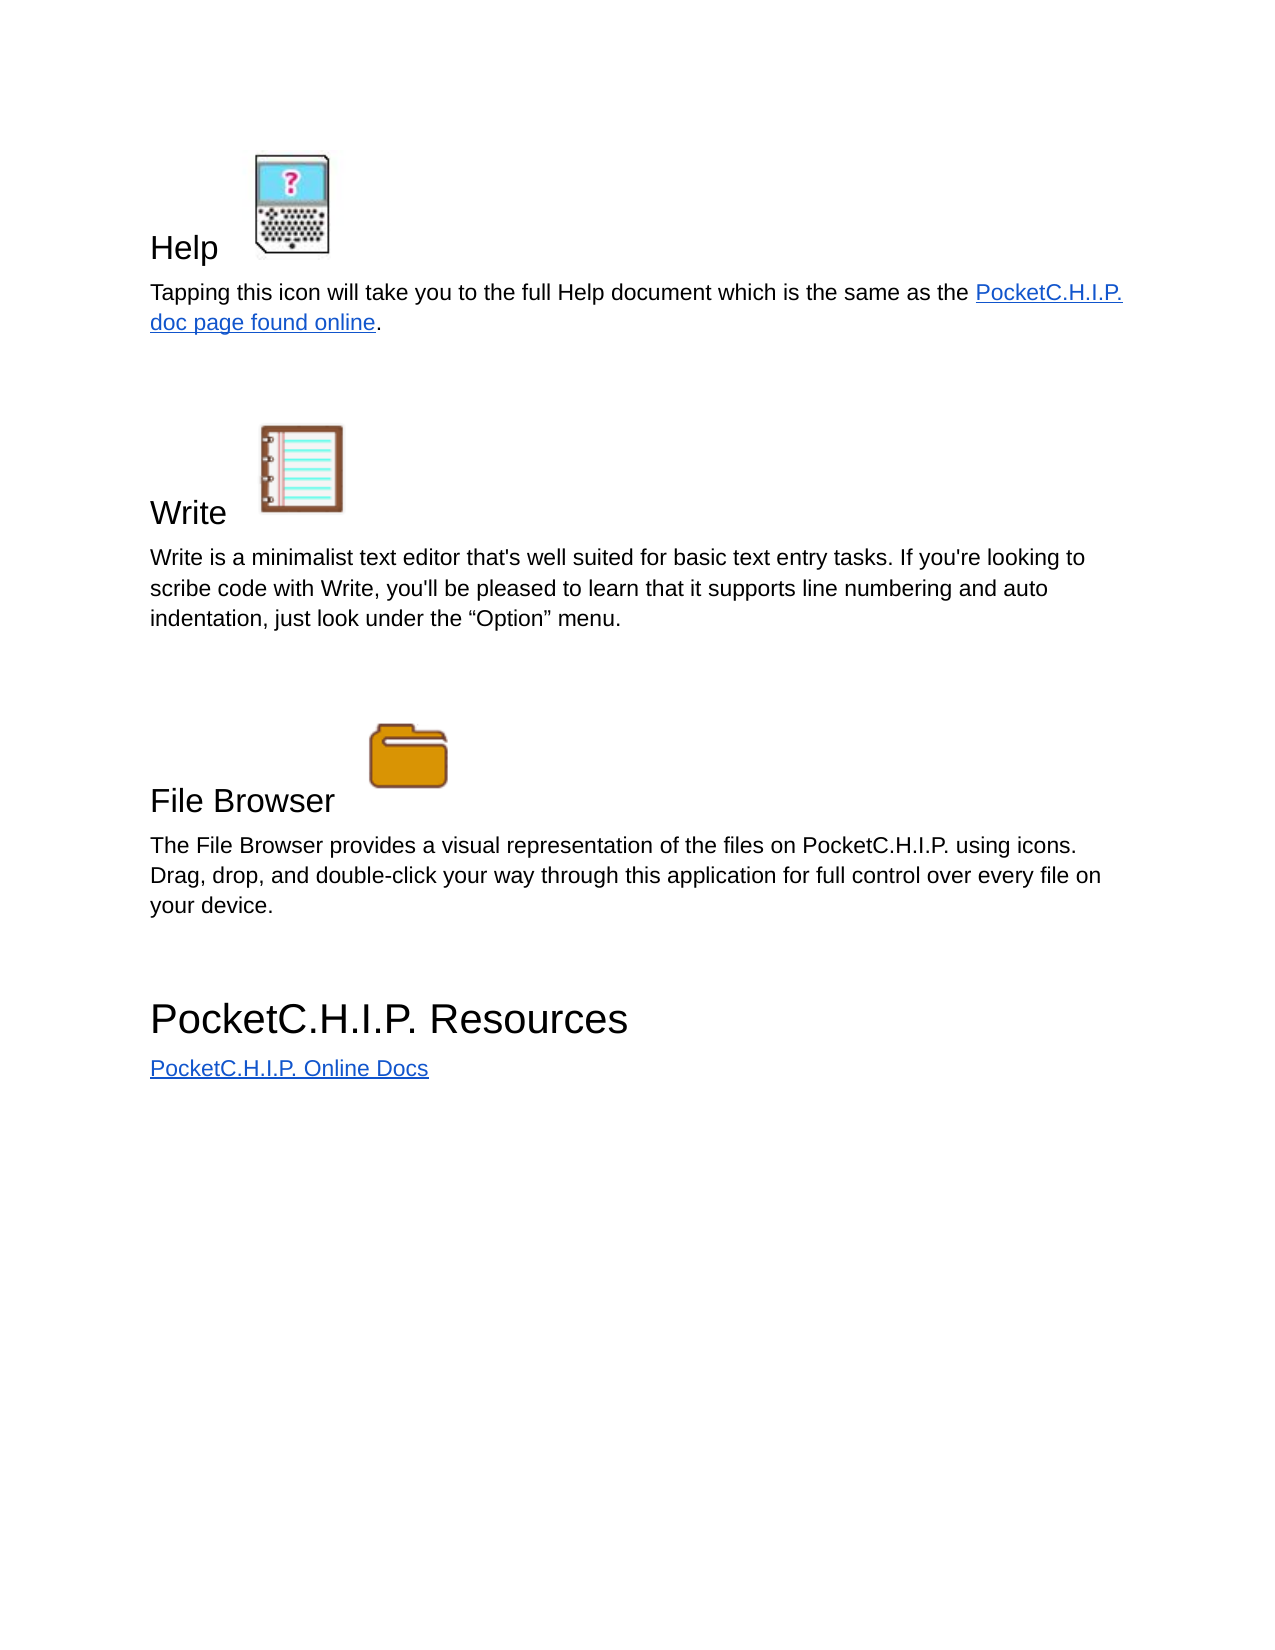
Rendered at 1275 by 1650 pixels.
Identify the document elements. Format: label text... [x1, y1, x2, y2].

picture [335, 702, 484, 812]
text PocketC.H.I.P. Online Docs [150, 1054, 1125, 1081]
subtitle Write [150, 415, 1125, 532]
subtitle PocketC.H.I.P. Resources [150, 994, 1125, 1042]
text Tapping this icon will take you to the full Help document which is the same as the PocketC.H.I.P. doc page found online. [150, 279, 1125, 336]
text Write is a minimalist text editor that's well suited for basic text entry tasks. If you're looking to scribe code with Write, you'll be pleased to learn that it supports line numbering and auto indentation, just look under the “Option” menu. [150, 544, 1125, 631]
picture [218, 150, 367, 260]
subtitle File Browser [150, 703, 1125, 819]
subtitle Help [150, 150, 1125, 266]
text The File Browser provides a visual representation of the files on PocketC.H.I.P. using icons. Drag, drop, and double-click your way through this application for full control over every file on your device. [150, 832, 1125, 918]
picture [227, 415, 376, 525]
